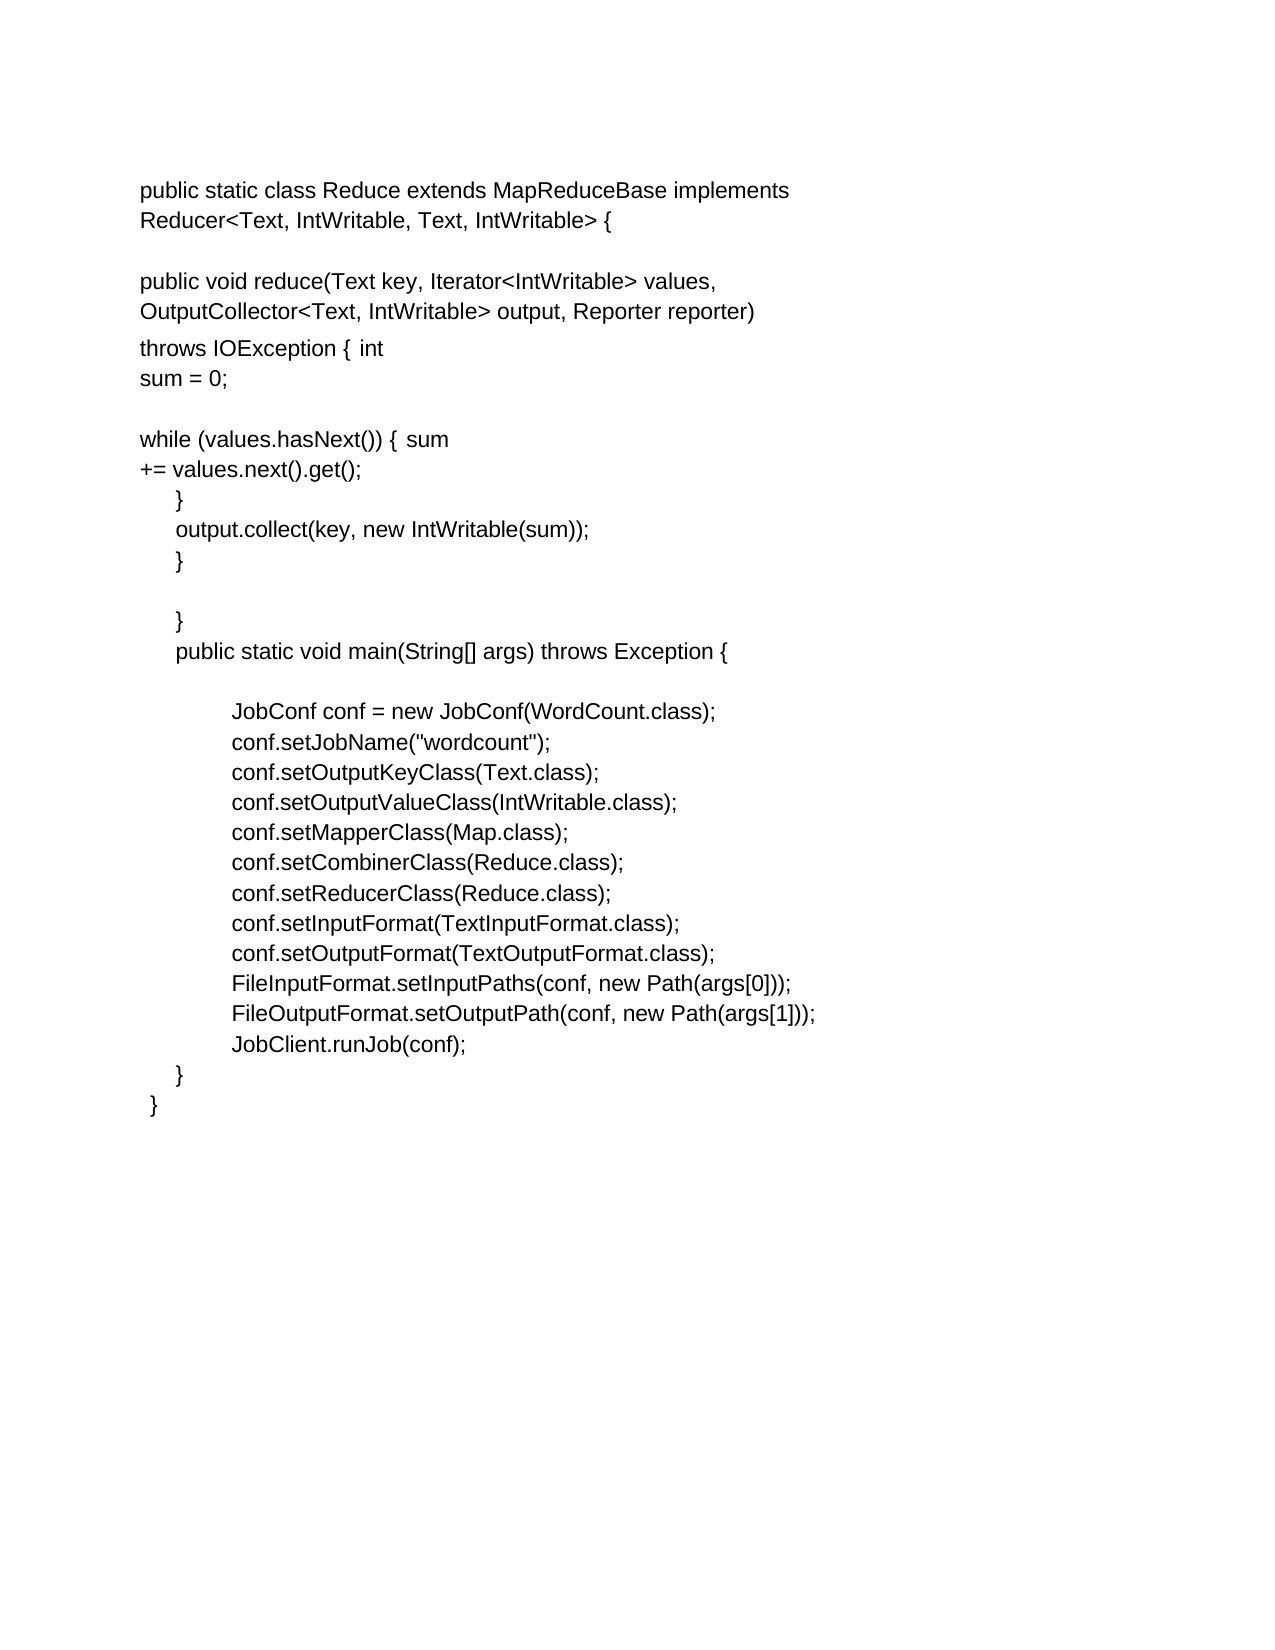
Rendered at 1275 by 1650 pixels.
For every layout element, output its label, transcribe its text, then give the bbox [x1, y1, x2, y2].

text } [175, 486, 1096, 512]
text public void reduce(Text key, Iterator<IntWritable> values, OutputCollector<Text, IntWritable> output, Reporter reporter) [139, 268, 913, 325]
text } [150, 1091, 1096, 1118]
text } [175, 547, 1096, 573]
text JobConf conf = new JobConf(WordCount.class); conf.setJobName("wordcount"); conf.setOutputKeyClass(Text.class); conf.setOutputValueClass(IntWritable.class); conf.setMapperClass(Map.class); conf.setCombinerClass(Reduce.class); conf.setReducerClass(Reduce.class); conf.setInputFormat(TextInputFormat.class); conf.setOutputFormat(TextOutputFormat.class); FileInputFormat.setInputPaths(conf, new Path(args[0])); FileOutputFormat.setOutputPath(conf, new Path(args[1])); JobClient.runJob(conf); [231, 698, 913, 1057]
text } [175, 1061, 1096, 1087]
text throws IOException { int sum = 0; [139, 335, 388, 391]
text } [175, 607, 1096, 634]
text output.collect(key, new IntWritable(sum)); [175, 516, 1096, 543]
text while (values.hasNext()) { sum += values.next().get(); [139, 426, 474, 482]
text public static class Reduce extends MapReduceBase implements Reducer<Text, IntWritable, Text, IntWritable> { [139, 177, 913, 234]
text public static void main(String[] args) throws Exception { [175, 638, 1096, 664]
